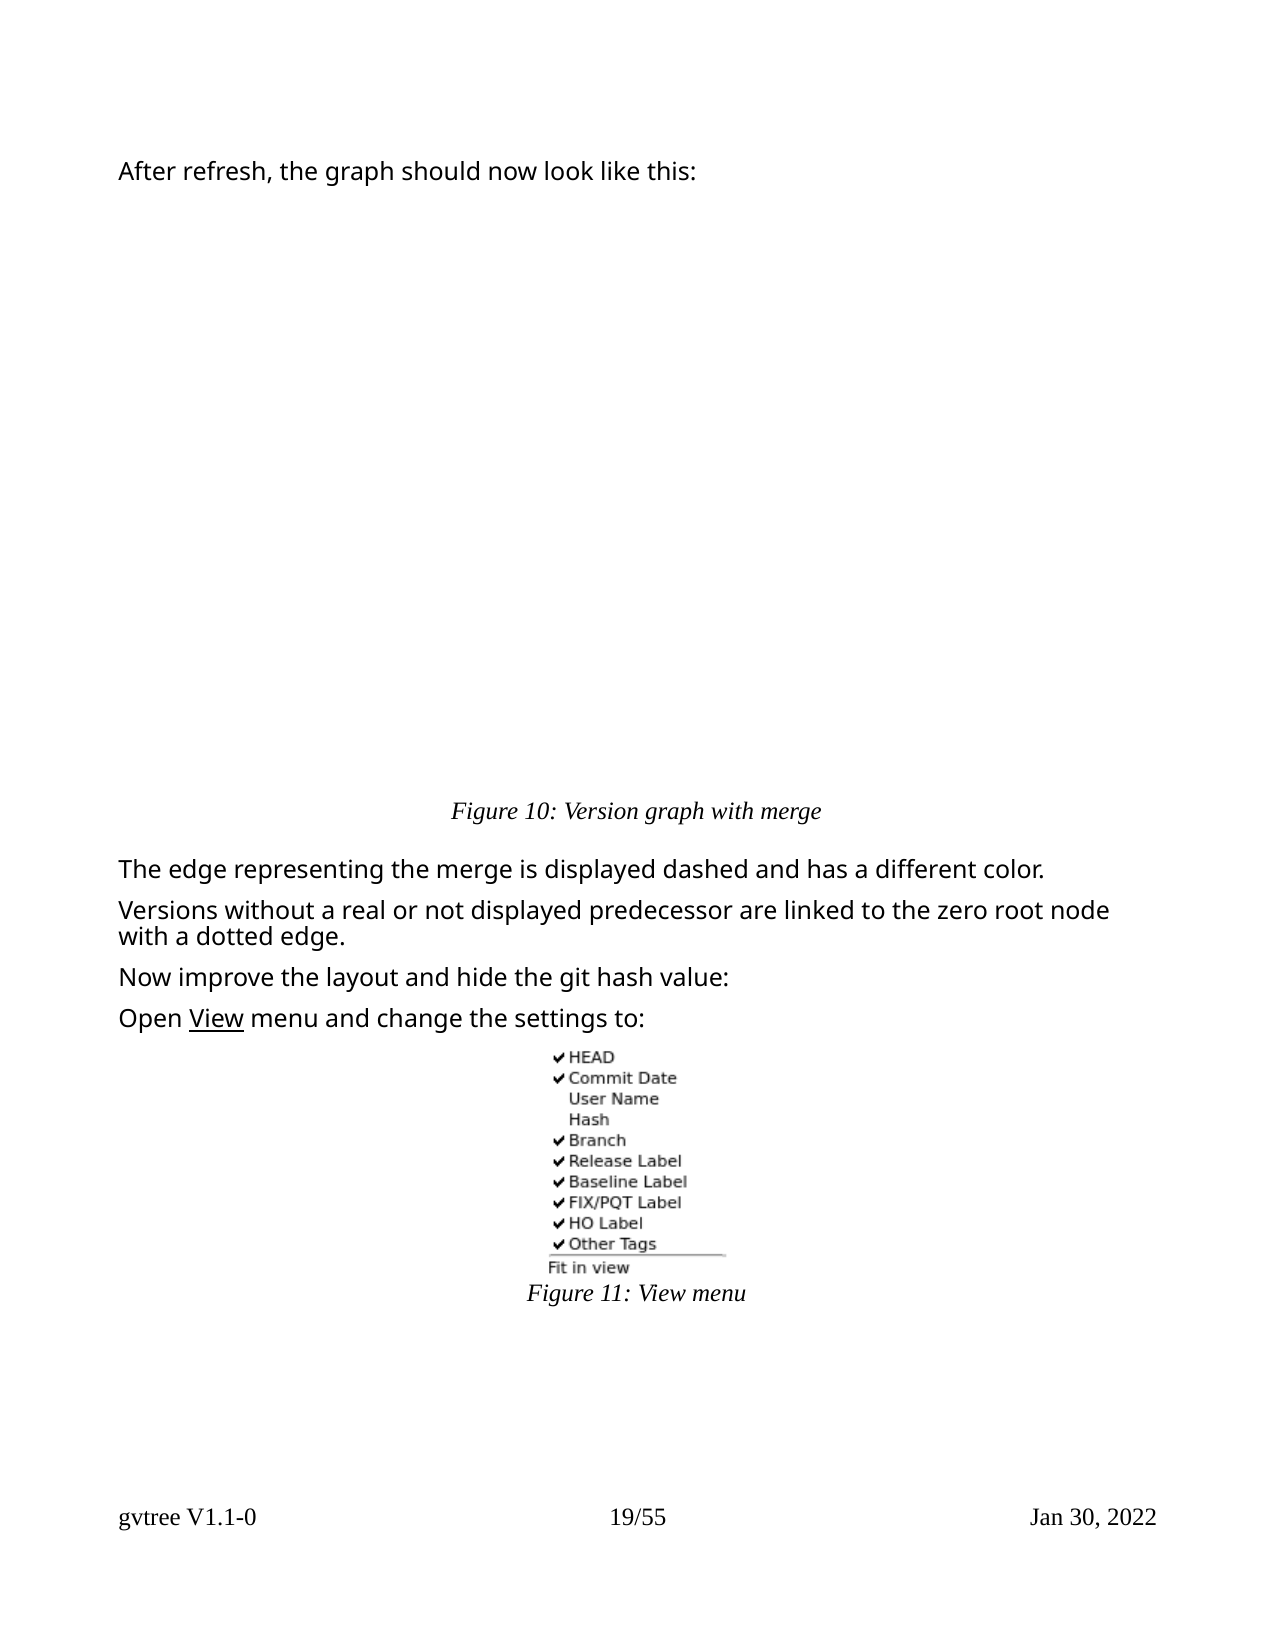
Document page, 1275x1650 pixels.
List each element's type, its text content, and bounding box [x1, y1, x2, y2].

text Now improve the layout and hide the git hash value: [118, 965, 1157, 992]
text After refresh, the graph should now look like this: [118, 159, 1157, 186]
text Open View menu and change the settings to: [118, 1006, 1157, 1033]
text Figure 11: View menu [472, 1060, 803, 1307]
text Versions without a real or not displayed predecessor are linked to the zero root node with a dotted edge. [118, 898, 1157, 951]
text The edge representing the merge is displayed dashed and has a different color. [118, 857, 1157, 883]
text Figure 10: Version graph with merge [240, 213, 1035, 824]
picture [548, 1047, 727, 1278]
